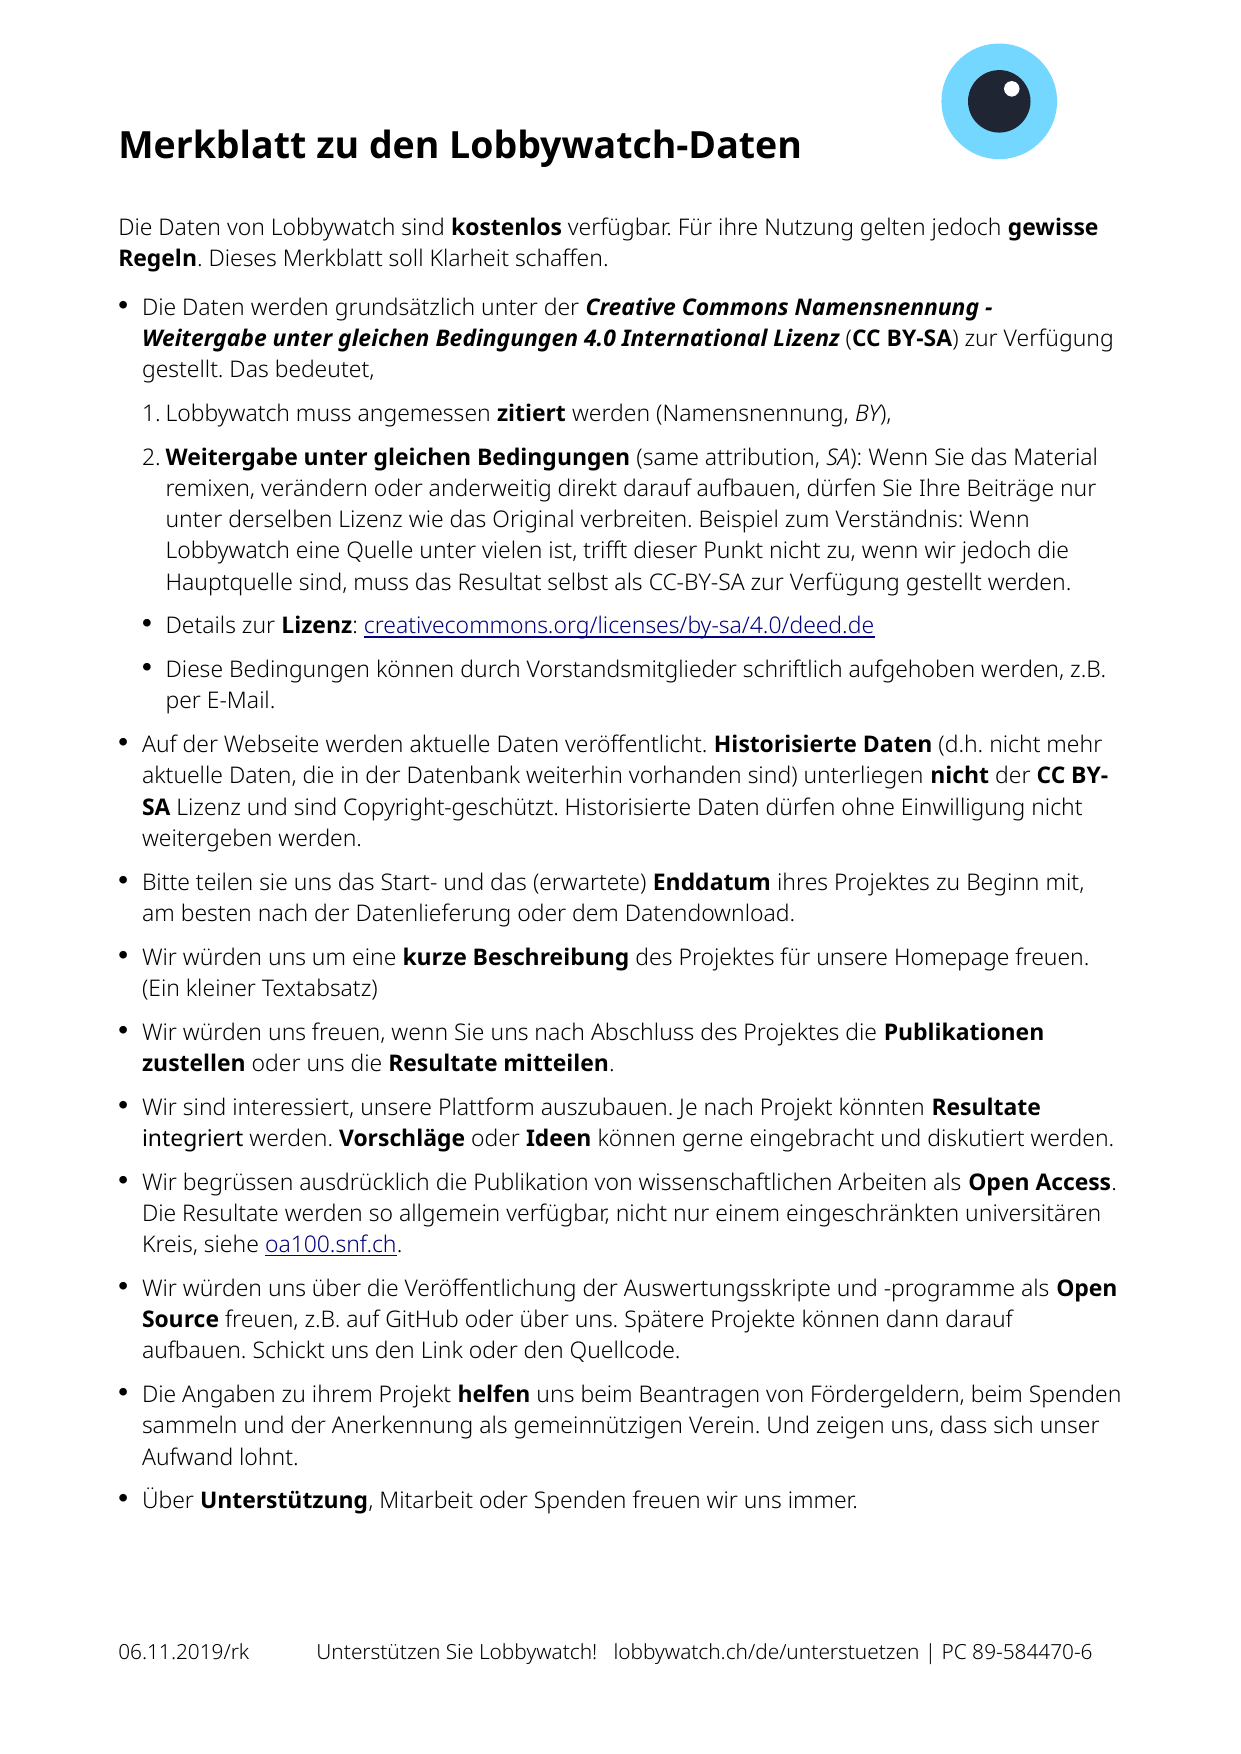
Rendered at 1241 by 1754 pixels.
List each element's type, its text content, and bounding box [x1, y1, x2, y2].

list Wir würden uns über die Veröffentlichung der Auswertungsskripte und -programme als Open Source freuen, z.B. auf GitHub oder über uns. Spätere Projekte können dann darauf aufbauen. Schickt uns den Link oder den Quellcode. [118, 1272, 1122, 1366]
list Auf der Webseite werden aktuelle Daten veröffentlicht. Historisierte Daten (d.h. nicht mehr aktuelle Daten, die in der Datenbank weiterhin vorhanden sind) unterliegen nicht der CC BY-SA Lizenz und sind Copyright-geschützt. Historisierte Daten dürfen ohne Einwilligung nicht weitergeben werden. [118, 728, 1122, 853]
list Über Unterstützung, Mitarbeit oder Spenden freuen wir uns immer. [118, 1484, 1122, 1516]
title Merkblatt zu den Lobbywatch-Daten [118, 118, 1122, 169]
list Weitergabe unter gleichen Bedingungen (same attribution, SA): Wenn Sie das Material remixen, verändern oder anderweitig direkt darauf aufbauen, dürfen Sie Ihre Beiträge nur unter derselben Lizenz wie das Original verbreiten. Beispiel zum Verständnis: Wenn Lobbywatch eine Quelle unter vielen ist, trifft dieser Punkt nicht zu, wenn wir jedoch die Hauptquelle sind, muss das Resultat selbst als CC-BY-SA zur Verfügung gestellt werden. [142, 441, 1122, 597]
list Lobbywatch muss angemessen zitiert werden (Namensnennung, BY), [142, 397, 1122, 428]
list Details zur Lizenz: creativecommons.org/licenses/by-sa/4.0/deed.de [142, 609, 1122, 641]
list Wir sind interessiert, unsere Plattform auszubauen. Je nach Projekt könnten Resultate integriert werden. Vorschläge oder Ideen können gerne eingebracht und diskutiert werden. [118, 1091, 1122, 1153]
list Diese Bedingungen können durch Vorstandsmitglieder schriftlich aufgehoben werden, z.B. per E-Mail. [142, 653, 1122, 716]
text Die Daten von Lobbywatch sind kostenlos verfügbar. Für ihre Nutzung gelten jedoch gewisse Regeln. Dieses Merkblatt soll Klarheit schaffen. [118, 211, 1122, 273]
list Wir würden uns um eine kurze Beschreibung des Projektes für unsere Homepage freuen. (Ein kleiner Textabsatz) [118, 941, 1122, 1003]
list Bitte teilen sie uns das Start- und das (erwartete) Enddatum ihres Projektes zu Beginn mit, am besten nach der Datenlieferung oder dem Datendownload. [118, 866, 1122, 928]
list Wir begrüssen ausdrücklich die Publikation von wissenschaftlichen Arbeiten als Open Access. Die Resultate werden so allgemein verfügbar, nicht nur einem eingeschränkten universitären Kreis, siehe oa100.snf.ch. [118, 1166, 1122, 1259]
list Die Daten werden grundsätzlich unter der Creative Commons Namensnennung - Weitergabe unter gleichen Bedingungen 4.0 International Lizenz (CC BY-SA) zur Verfügung gestellt. Das bedeutet, [118, 291, 1122, 384]
list Wir würden uns freuen, wenn Sie uns nach Abschluss des Projektes die Publikationen zustellen oder uns die Resultate mitteilen. [118, 1016, 1122, 1078]
list Die Angaben zu ihrem Projekt helfen uns beim Beantragen von Fördergeldern, beim Spenden sammeln und der Anerkennung als gemeinnützigen Verein. Und zeigen uns, dass sich unser Aufwand lohnt. [118, 1378, 1122, 1472]
